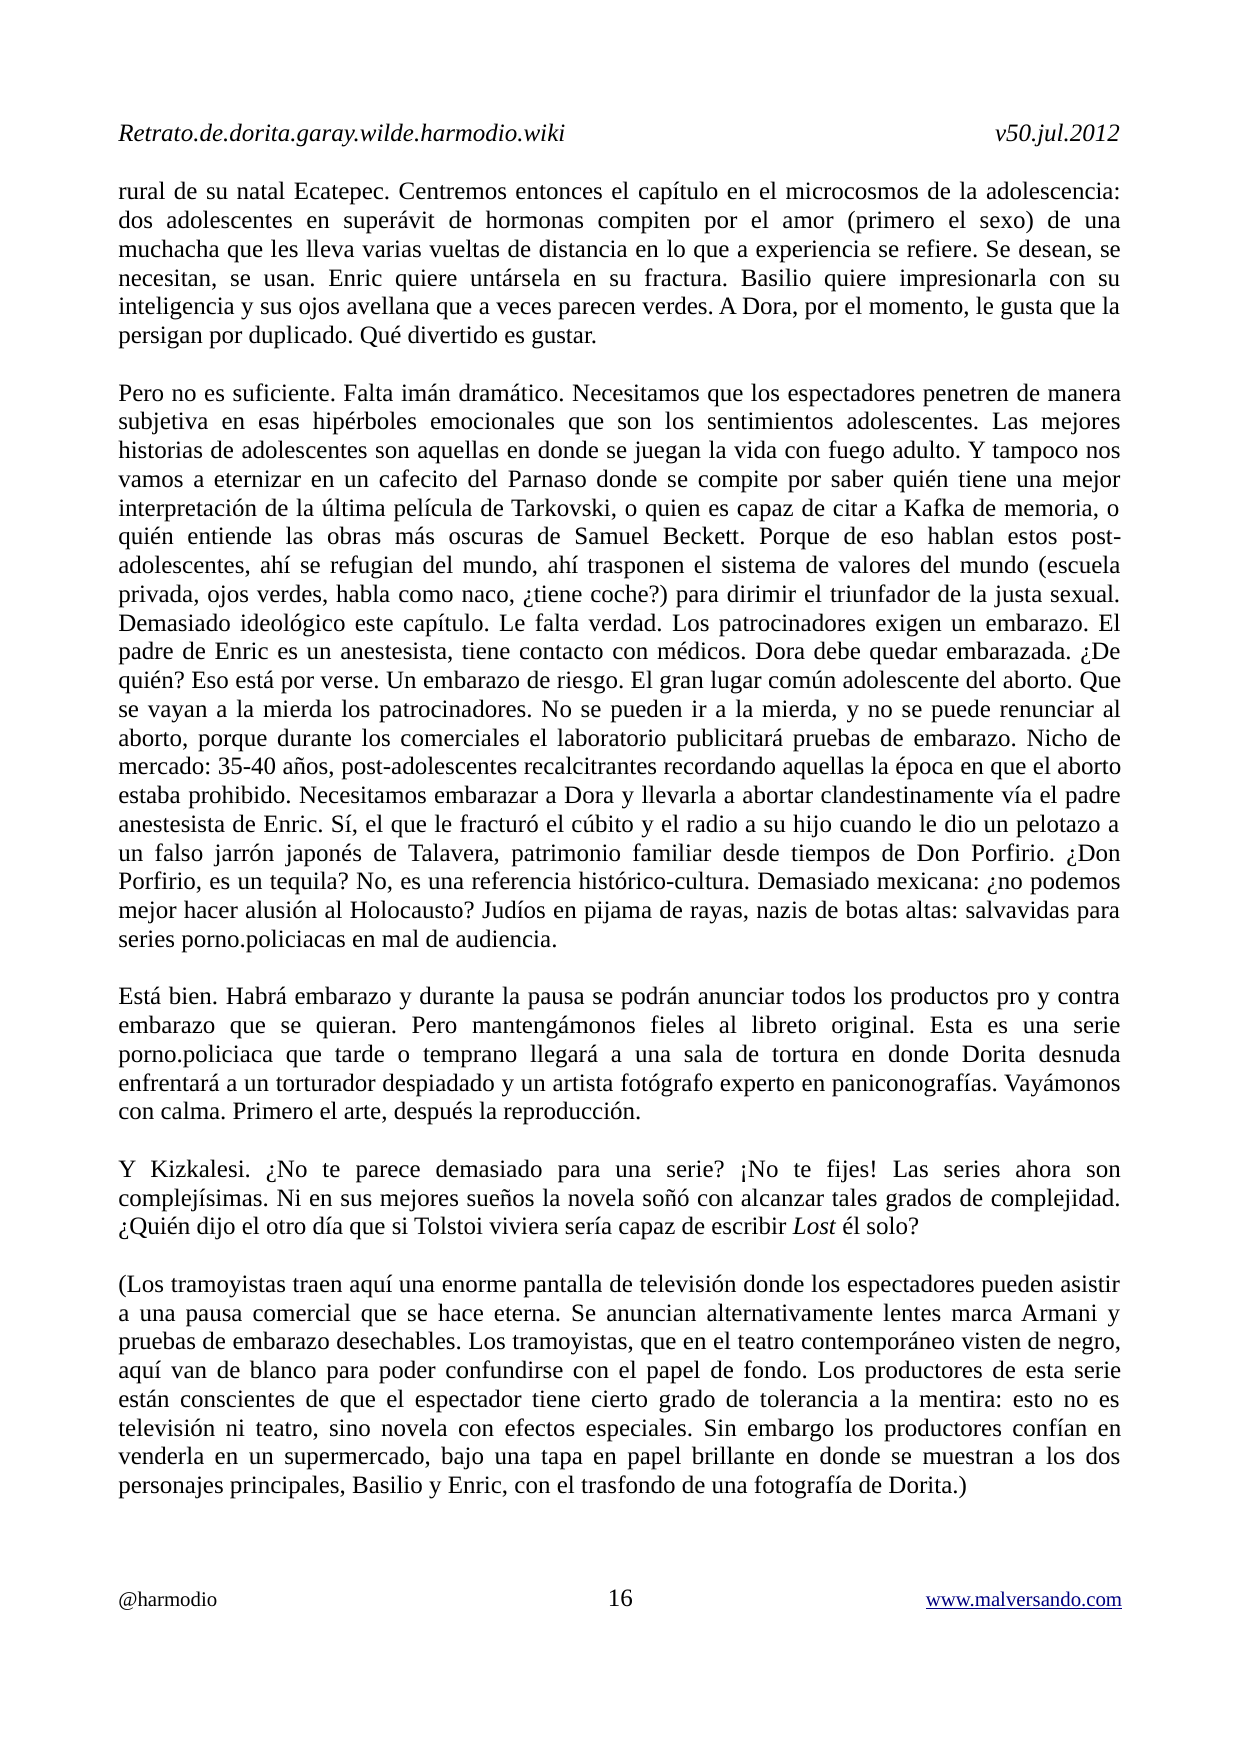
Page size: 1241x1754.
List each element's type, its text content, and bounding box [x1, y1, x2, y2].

text Y Kizkalesi. ¿No te parece demasiado para una serie? ¡No te fijes! Las series ahora son complejísimas. Ni en sus mejores sueños la novela soñó con alcanzar tales grados de complejidad. ¿Quién dijo el otro día que si Tolstoi viviera sería capaz de escribir Lost él solo? [118, 1154, 1122, 1240]
text (Los tramoyistas traen aquí una enorme pantalla de televisión donde los espectadores pueden asistir a una pausa comercial que se hace eterna. Se anuncian alternativamente lentes marca Armani y pruebas de embarazo desechables. Los tramoyistas, que en el teatro contemporáneo visten de negro, aquí van de blanco para poder confundirse con el papel de fondo. Los productores de esta serie están conscientes de que el espectador tiene cierto grado de tolerancia a la mentira: esto no es televisión ni teatro, sino novela con efectos especiales. Sin embargo los productores confían en venderla en un supermercado, bajo una tapa en papel brillante en donde se muestran a los dos personajes principales, Basilio y Enric, con el trasfondo de una fotografía de Dorita.) [118, 1269, 1122, 1499]
text rural de su natal Ecatepec. Centremos entonces el capítulo en el microcosmos de la adolescencia: dos adolescentes en superávit de hormonas compiten por el amor (primero el sexo) de una muchacha que les lleva varias vueltas de distancia en lo que a experiencia se refiere. Se desean, se necesitan, se usan. Enric quiere untársela en su fractura. Basilio quiere impresionarla con su inteligencia y sus ojos avellana que a veces parecen verdes. A Dora, por el momento, le gusta que la persigan por duplicado. Qué divertido es gustar. [118, 176, 1122, 349]
text Está bien. Habrá embarazo y durante la pausa se podrán anunciar todos los productos pro y contra embarazo que se quieran. Pero mantengámonos fieles al libreto original. Esta es una serie porno.policiaca que tarde o temprano llegará a una sala de tortura en donde Dorita desnuda enfrentará a un torturador despiadado y un artista fotógrafo experto en paniconografías. Vayámonos con calma. Primero el arte, después la reproducción. [118, 981, 1122, 1125]
text Pero no es suficiente. Falta imán dramático. Necesitamos que los espectadores penetren de manera subjetiva en esas hipérboles emocionales que son los sentimientos adolescentes. Las mejores historias de adolescentes son aquellas en donde se juegan la vida con fuego adulto. Y tampoco nos vamos a eternizar en un cafecito del Parnaso donde se compite por saber quién tiene una mejor interpretación de la última película de Tarkovski, o quien es capaz de citar a Kafka de memoria, o quién entiende las obras más oscuras de Samuel Beckett. Porque de eso hablan estos post-adolescentes, ahí se refugian del mundo, ahí trasponen el sistema de valores del mundo (escuela privada, ojos verdes, habla como naco, ¿tiene coche?) para dirimir el triunfador de la justa sexual. Demasiado ideológico este capítulo. Le falta verdad. Los patrocinadores exigen un embarazo. El padre de Enric es un anestesista, tiene contacto con médicos. Dora debe quedar embarazada. ¿De quién? Eso está por verse. Un embarazo de riesgo. El gran lugar común adolescente del aborto. Que se vayan a la mierda los patrocinadores. No se pueden ir a la mierda, y no se puede renunciar al aborto, porque durante los comerciales el laboratorio publicitará pruebas de embarazo. Nicho de mercado: 35-40 años, post-adolescentes recalcitrantes recordando aquellas la época en que el aborto estaba prohibido. Necesitamos embarazar a Dora y llevarla a abortar clandestinamente vía el padre anestesista de Enric. Sí, el que le fracturó el cúbito y el radio a su hijo cuando le dio un pelotazo a un falso jarrón japonés de Talavera, patrimonio familiar desde tiempos de Don Porfirio. ¿Don Porfirio, es un tequila? No, es una referencia histórico-cultura. Demasiado mexicana: ¿no podemos mejor hacer alusión al Holocausto? Judíos en pijama de rayas, nazis de botas altas: salvavidas para series porno.policiacas en mal de audiencia. [118, 378, 1122, 953]
